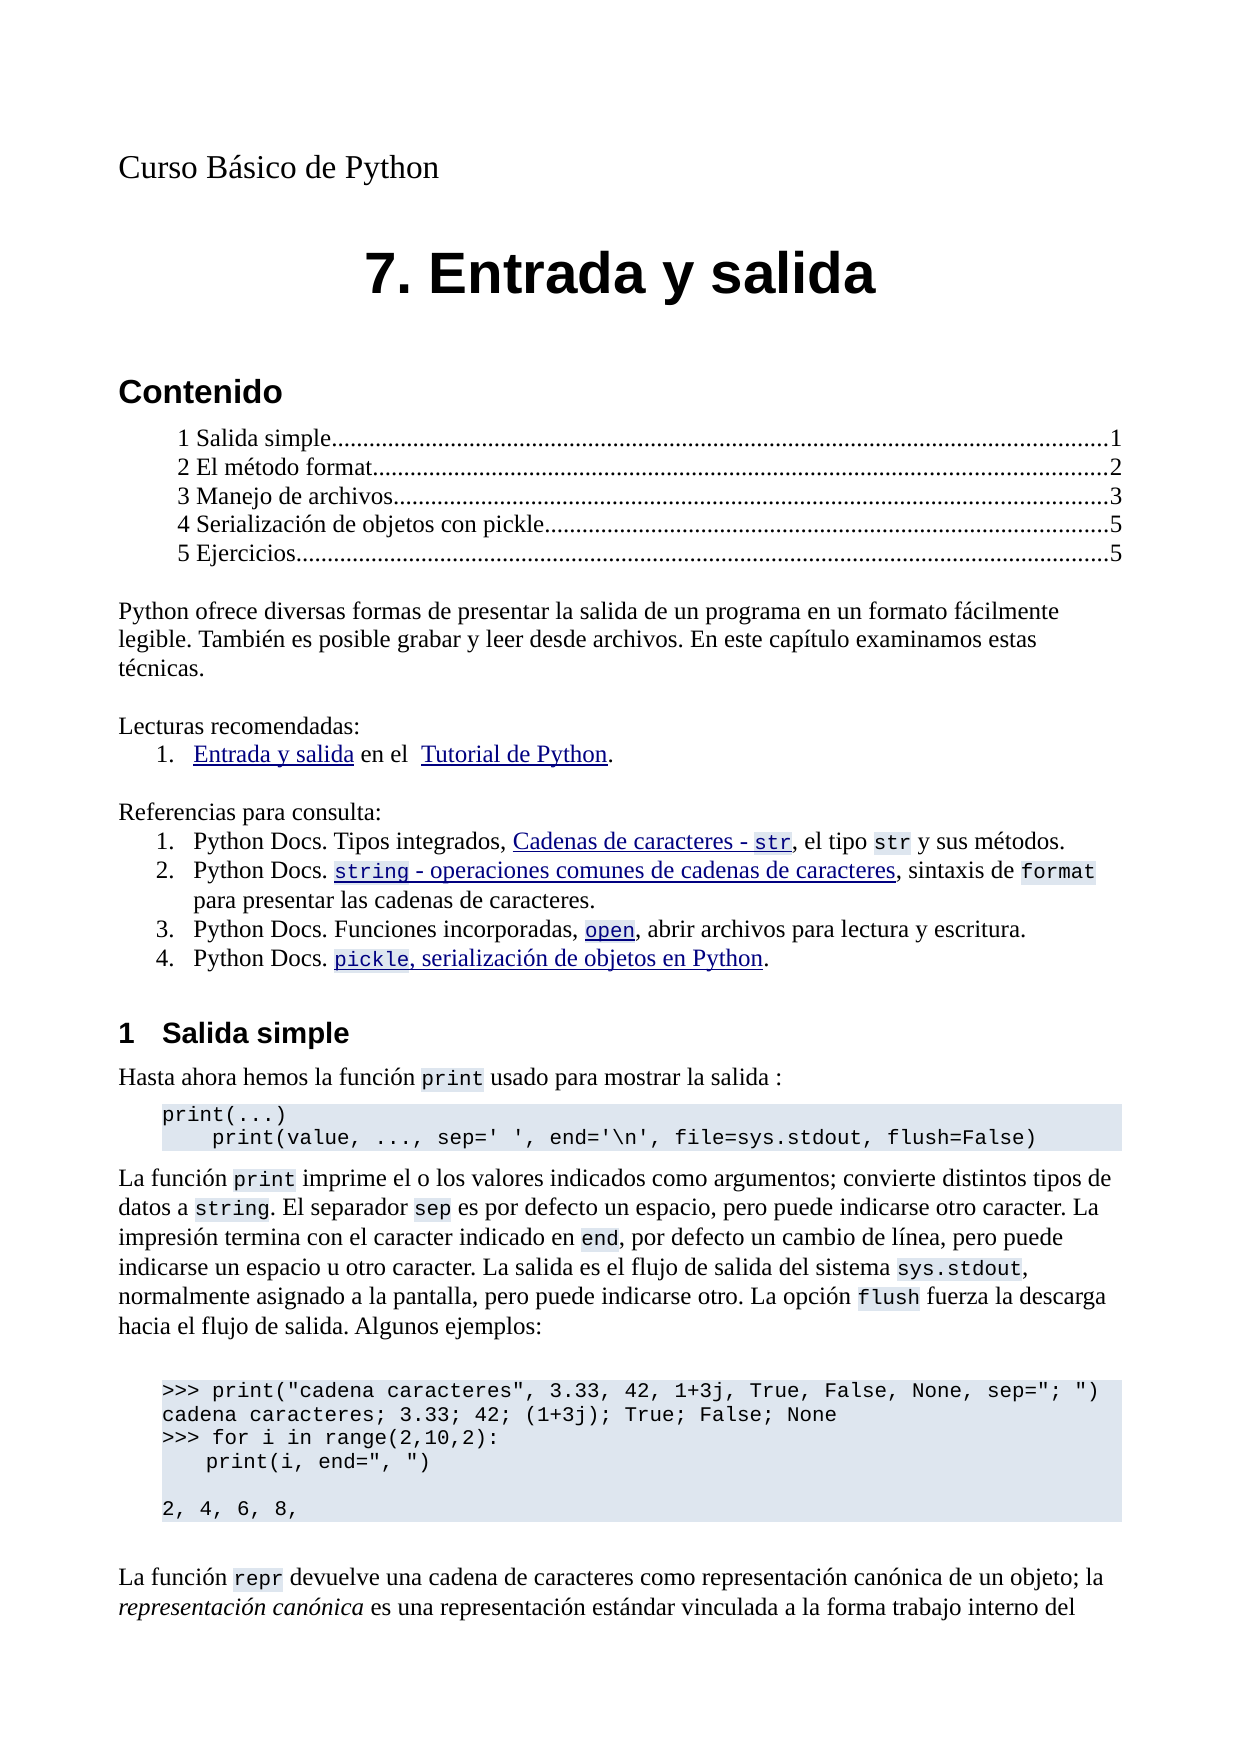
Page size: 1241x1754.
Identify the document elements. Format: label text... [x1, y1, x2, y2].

text 4 Serialización de objetos con pickle 5 [177, 509, 1122, 538]
text Curso Básico de Python [118, 147, 1122, 185]
list Python Docs. pickle, serialización de objetos en Python. [156, 943, 1122, 973]
text 2, 4, 6, 8, [162, 1498, 1122, 1522]
text 5 Ejercicios 5 [177, 538, 1122, 567]
subtitle Salida simple [118, 1016, 1122, 1050]
text La función print imprime el o los valores indicados como argumentos; convierte distintos tipos de datos a string. El separador sep es por defecto un espacio, pero puede indicarse otro caracter. La impresión termina con el caracter indicado en end, por defecto un cambio de línea, pero puede indicarse un espacio u otro caracter. La salida es el flujo de salida del sistema sys.stdout, normalmente asignado a la pantalla, pero puede indicarse otro. La opción flush fuerza la descarga hacia el flujo de salida. Algunos ejemplos: [118, 1163, 1122, 1339]
text Lecturas recomendadas: [118, 711, 1122, 739]
title 7. Entrada y salida [118, 239, 1122, 306]
text >>> print("cadena caracteres", 3.33, 42, 1+3j, True, False, None, sep="; ") [162, 1380, 1122, 1404]
text cadena caracteres; 3.33; 42; (1+3j); True; False; None [162, 1404, 1122, 1427]
text print(value, ..., sep=' ', end='\n', file=sys.stdout, flush=False) [162, 1127, 1122, 1151]
text La función repr devuelve una cadena de caracteres como representación canónica de un objeto; la representación canónica es una representación estándar vinculada a la forma trabajo interno del [118, 1562, 1122, 1621]
list Entrada y salida en el Tutorial de Python. [156, 739, 1122, 768]
text 2 El método format 2 [177, 452, 1122, 481]
text Referencias para consulta: [118, 797, 1122, 826]
list Python Docs. Funciones incorporadas, open, abrir archivos para lectura y escritura. [156, 914, 1122, 943]
list Python Docs. Tipos integrados, Cadenas de caracteres - str, el tipo str y sus métodos. [156, 826, 1122, 855]
text Python ofrece diversas formas de presentar la salida de un programa en un formato fácilmente legible. También es posible grabar y leer desde archivos. En este capítulo examinamos estas técnicas. [118, 596, 1122, 682]
subtitle Contenido [118, 372, 1122, 411]
text Hasta ahora hemos la función print usado para mostrar la salida : [118, 1062, 1122, 1092]
list Python Docs. string - operaciones comunes de cadenas de caracteres, sintaxis de format para presentar las cadenas de caracteres. [156, 855, 1122, 914]
text 3 Manejo de archivos 3 [177, 481, 1122, 509]
text >>> for i in range(2,10,2): [162, 1427, 1122, 1451]
text print(i, end=", ") [162, 1451, 1122, 1474]
text print(...) [162, 1104, 1122, 1127]
text 1 Salida simple 1 [177, 423, 1122, 452]
